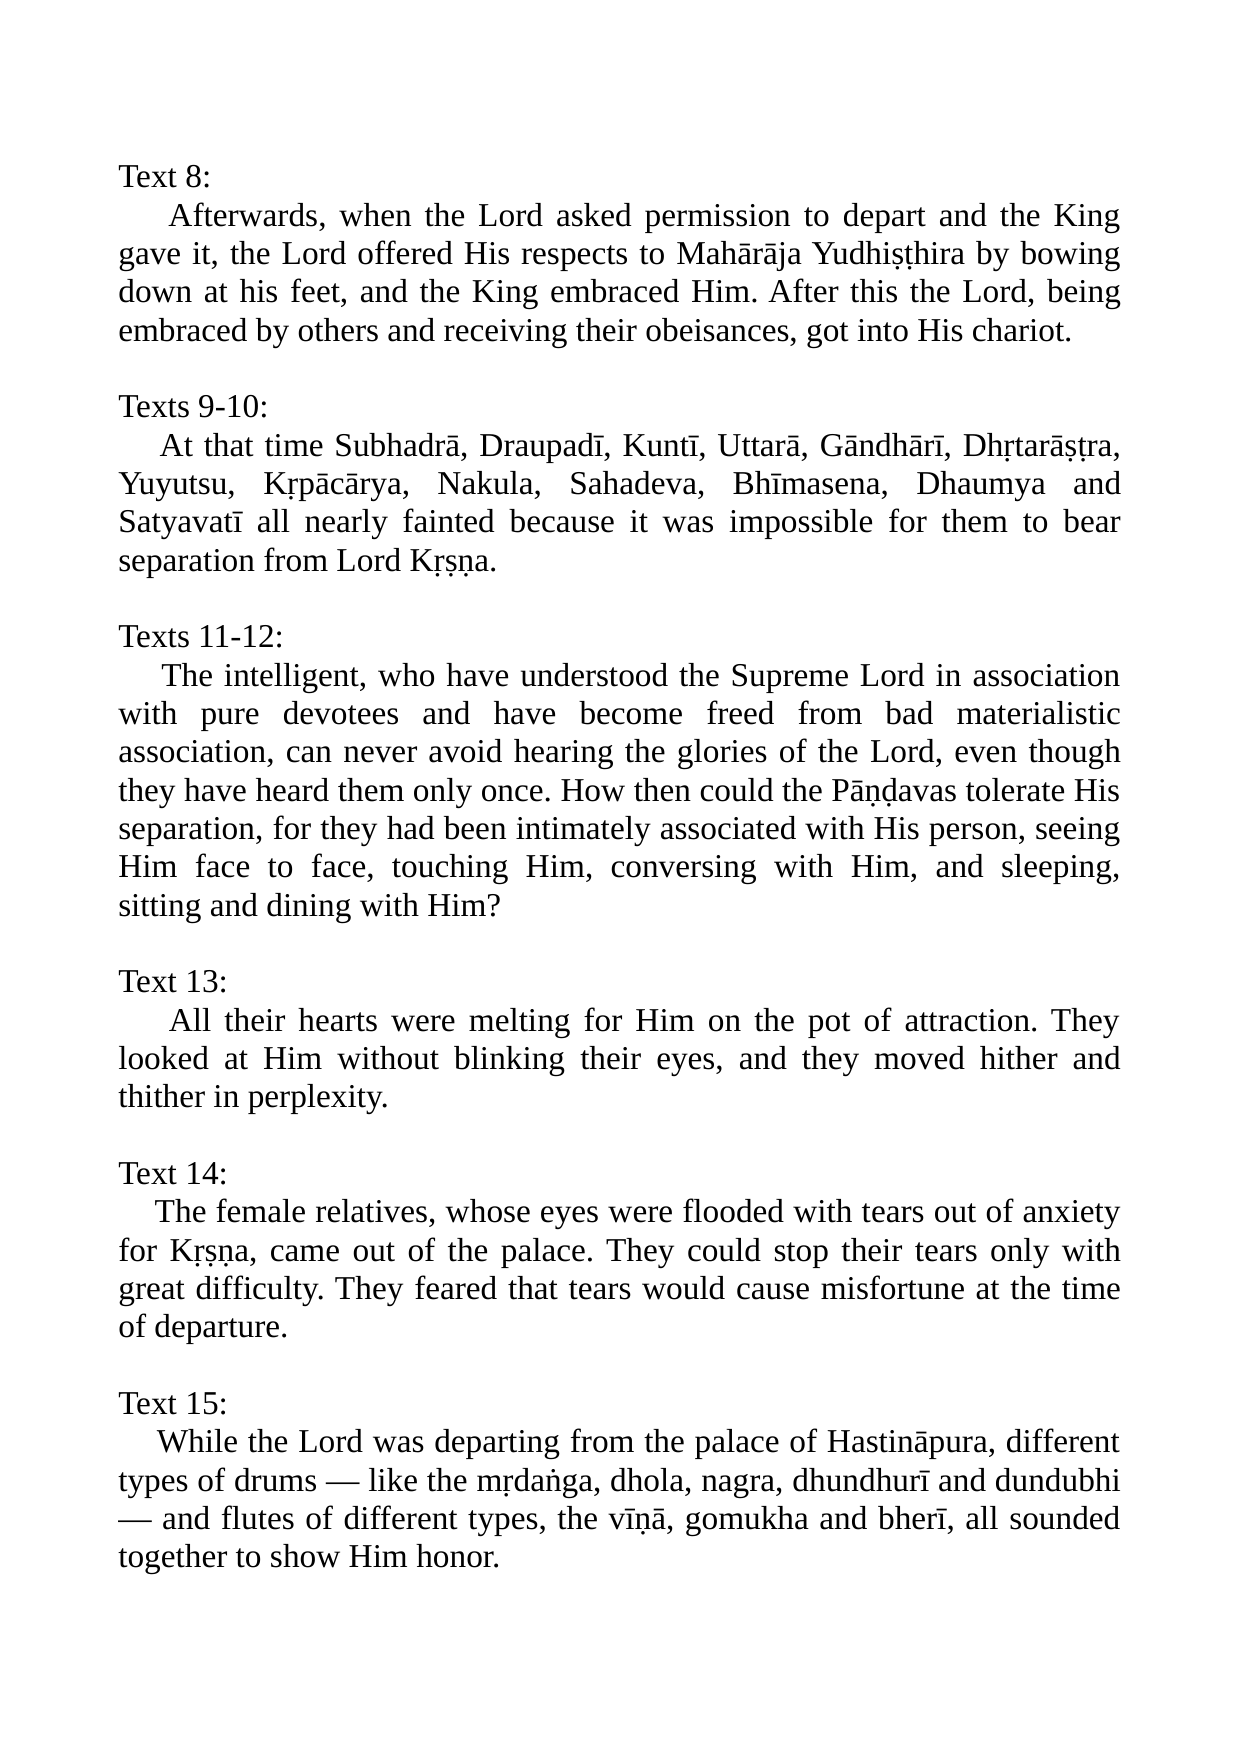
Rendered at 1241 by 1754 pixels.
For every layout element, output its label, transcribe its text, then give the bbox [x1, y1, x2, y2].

text The female relatives, whose eyes were flooded with tears out of anxiety for Kṛṣṇa, came out of the palace. They could stop their tears only with great difficulty. They feared that tears would cause misfortune at the time of departure. [118, 1191, 1122, 1345]
text The intelligent, who have understood the Supreme Lord in association with pure devotees and have become freed from bad materialistic association, can never avoid hearing the glories of the Lord, even though they have heard them only once. How then could the Pāṇḍavas tolerate His separation, for they had been intimately associated with His person, seeing Him face to face, touching Him, conversing with Him, and sleeping, sitting and dining with Him? [118, 655, 1122, 923]
text All their hearts were melting for Him on the pot of attraction. They looked at Him without blinking their eyes, and they moved hither and thither in perplexity. [118, 1000, 1122, 1115]
text Text 15: [118, 1383, 1122, 1421]
text Text 14: [118, 1153, 1122, 1191]
text Texts 9-10: [118, 386, 1122, 425]
text Texts 11-12: [118, 616, 1122, 655]
text While the Lord was departing from the palace of Hastināpura, different types of drums — like the mṛdaṅga, dhola, nagra, dhundhurī and dundubhi — and flutes of different types, the vīṇā, gomukha and bherī, all sounded together to show Him honor. [118, 1421, 1122, 1575]
text Afterwards, when the Lord asked permission to depart and the King gave it, the Lord offered His respects to Mahārāja Yudhiṣṭhira by bowing down at his feet, and the King embraced Him. After this the Lord, being embraced by others and receiving their obeisances, got into His chariot. [118, 195, 1122, 348]
text Text 13: [118, 961, 1122, 1000]
text Text 8: [118, 156, 1122, 195]
text At that time Subhadrā, Draupadī, Kuntī, Uttarā, Gāndhārī, Dhṛtarāṣṭra, Yuyutsu, Kṛpācārya, Nakula, Sahadeva, Bhīmasena, Dhaumya and Satyavatī all nearly fainted because it was impossible for them to bear separation from Lord Kṛṣṇa. [118, 425, 1122, 578]
